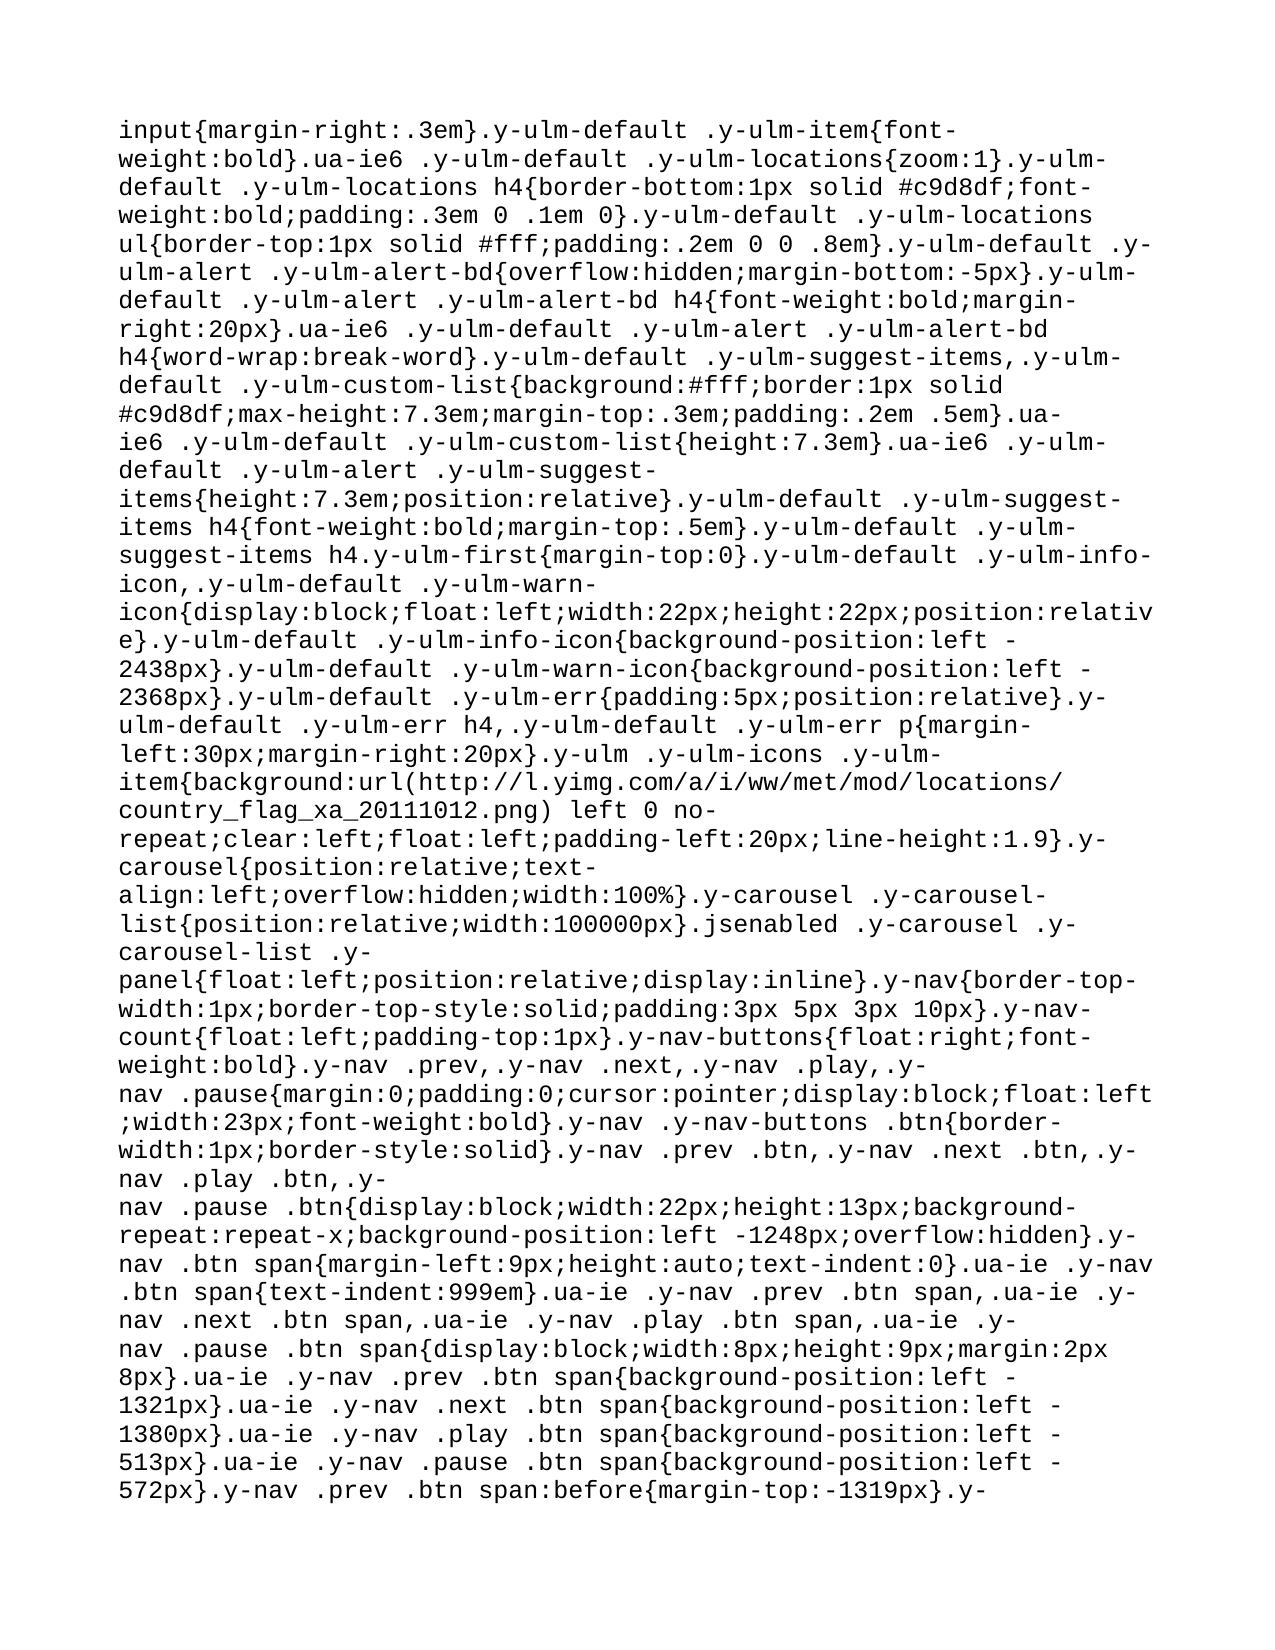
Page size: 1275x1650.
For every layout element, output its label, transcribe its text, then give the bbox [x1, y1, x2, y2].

text input{margin-right:.3em}.y-ulm-default .y-ulm-item{font-weight:bold}.ua-ie6 .y-ulm-default .y-ulm-locations{zoom:1}.y-ulm-default .y-ulm-locations h4{border-bottom:1px solid #c9d8df;font-weight:bold;padding:.3em 0 .1em 0}.y-ulm-default .y-ulm-locations ul{border-top:1px solid #fff;padding:.2em 0 0 .8em}.y-ulm-default .y-ulm-alert .y-ulm-alert-bd{overflow:hidden;margin-bottom:-5px}.y-ulm-default .y-ulm-alert .y-ulm-alert-bd h4{font-weight:bold;margin-right:20px}.ua-ie6 .y-ulm-default .y-ulm-alert .y-ulm-alert-bd h4{word-wrap:break-word}.y-ulm-default .y-ulm-suggest-items,.y-ulm-default .y-ulm-custom-list{background:#fff;border:1px solid #c9d8df;max-height:7.3em;margin-top:.3em;padding:.2em .5em}.ua-ie6 .y-ulm-default .y-ulm-custom-list{height:7.3em}.ua-ie6 .y-ulm-default .y-ulm-alert .y-ulm-suggest-items{height:7.3em;position:relative}.y-ulm-default .y-ulm-suggest-items h4{font-weight:bold;margin-top:.5em}.y-ulm-default .y-ulm-suggest-items h4.y-ulm-first{margin-top:0}.y-ulm-default .y-ulm-info-icon,.y-ulm-default .y-ulm-warn-icon{display:block;float:left;width:22px;height:22px;position:relative}.y-ulm-default .y-ulm-info-icon{background-position:left -2438px}.y-ulm-default .y-ulm-warn-icon{background-position:left -2368px}.y-ulm-default .y-ulm-err{padding:5px;position:relative}.y-ulm-default .y-ulm-err h4,.y-ulm-default .y-ulm-err p{margin-left:30px;margin-right:20px}.y-ulm .y-ulm-icons .y-ulm-item{background:url(http://l.yimg.com/a/i/ww/met/mod/locations/country_flag_xa_20111012.png) left 0 no-repeat;clear:left;float:left;padding-left:20px;line-height:1.9}.y-carousel{position:relative;text-align:left;overflow:hidden;width:100%}.y-carousel .y-carousel-list{position:relative;width:100000px}.jsenabled .y-carousel .y-carousel-list .y-panel{float:left;position:relative;display:inline}.y-nav{border-top-width:1px;border-top-style:solid;padding:3px 5px 3px 10px}.y-nav-count{float:left;padding-top:1px}.y-nav-buttons{float:right;font-weight:bold}.y-nav .prev,.y-nav .next,.y-nav .play,.y-nav .pause{margin:0;padding:0;cursor:pointer;display:block;float:left;width:23px;font-weight:bold}.y-nav .y-nav-buttons .btn{border-width:1px;border-style:solid}.y-nav .prev .btn,.y-nav .next .btn,.y-nav .play .btn,.y-nav .pause .btn{display:block;width:22px;height:13px;background-repeat:repeat-x;background-position:left -1248px;overflow:hidden}.y-nav .btn span{margin-left:9px;height:auto;text-indent:0}.ua-ie .y-nav .btn span{text-indent:999em}.ua-ie .y-nav .prev .btn span,.ua-ie .y-nav .next .btn span,.ua-ie .y-nav .play .btn span,.ua-ie .y-nav .pause .btn span{display:block;width:8px;height:9px;margin:2px 8px}.ua-ie .y-nav .prev .btn span{background-position:left -1321px}.ua-ie .y-nav .next .btn span{background-position:left -1380px}.ua-ie .y-nav .play .btn span{background-position:left -513px}.ua-ie .y-nav .pause .btn span{background-position:left -572px}.y-nav .prev .btn span:before{margin-top:-1319px}.y- [118, 118, 1157, 1506]
